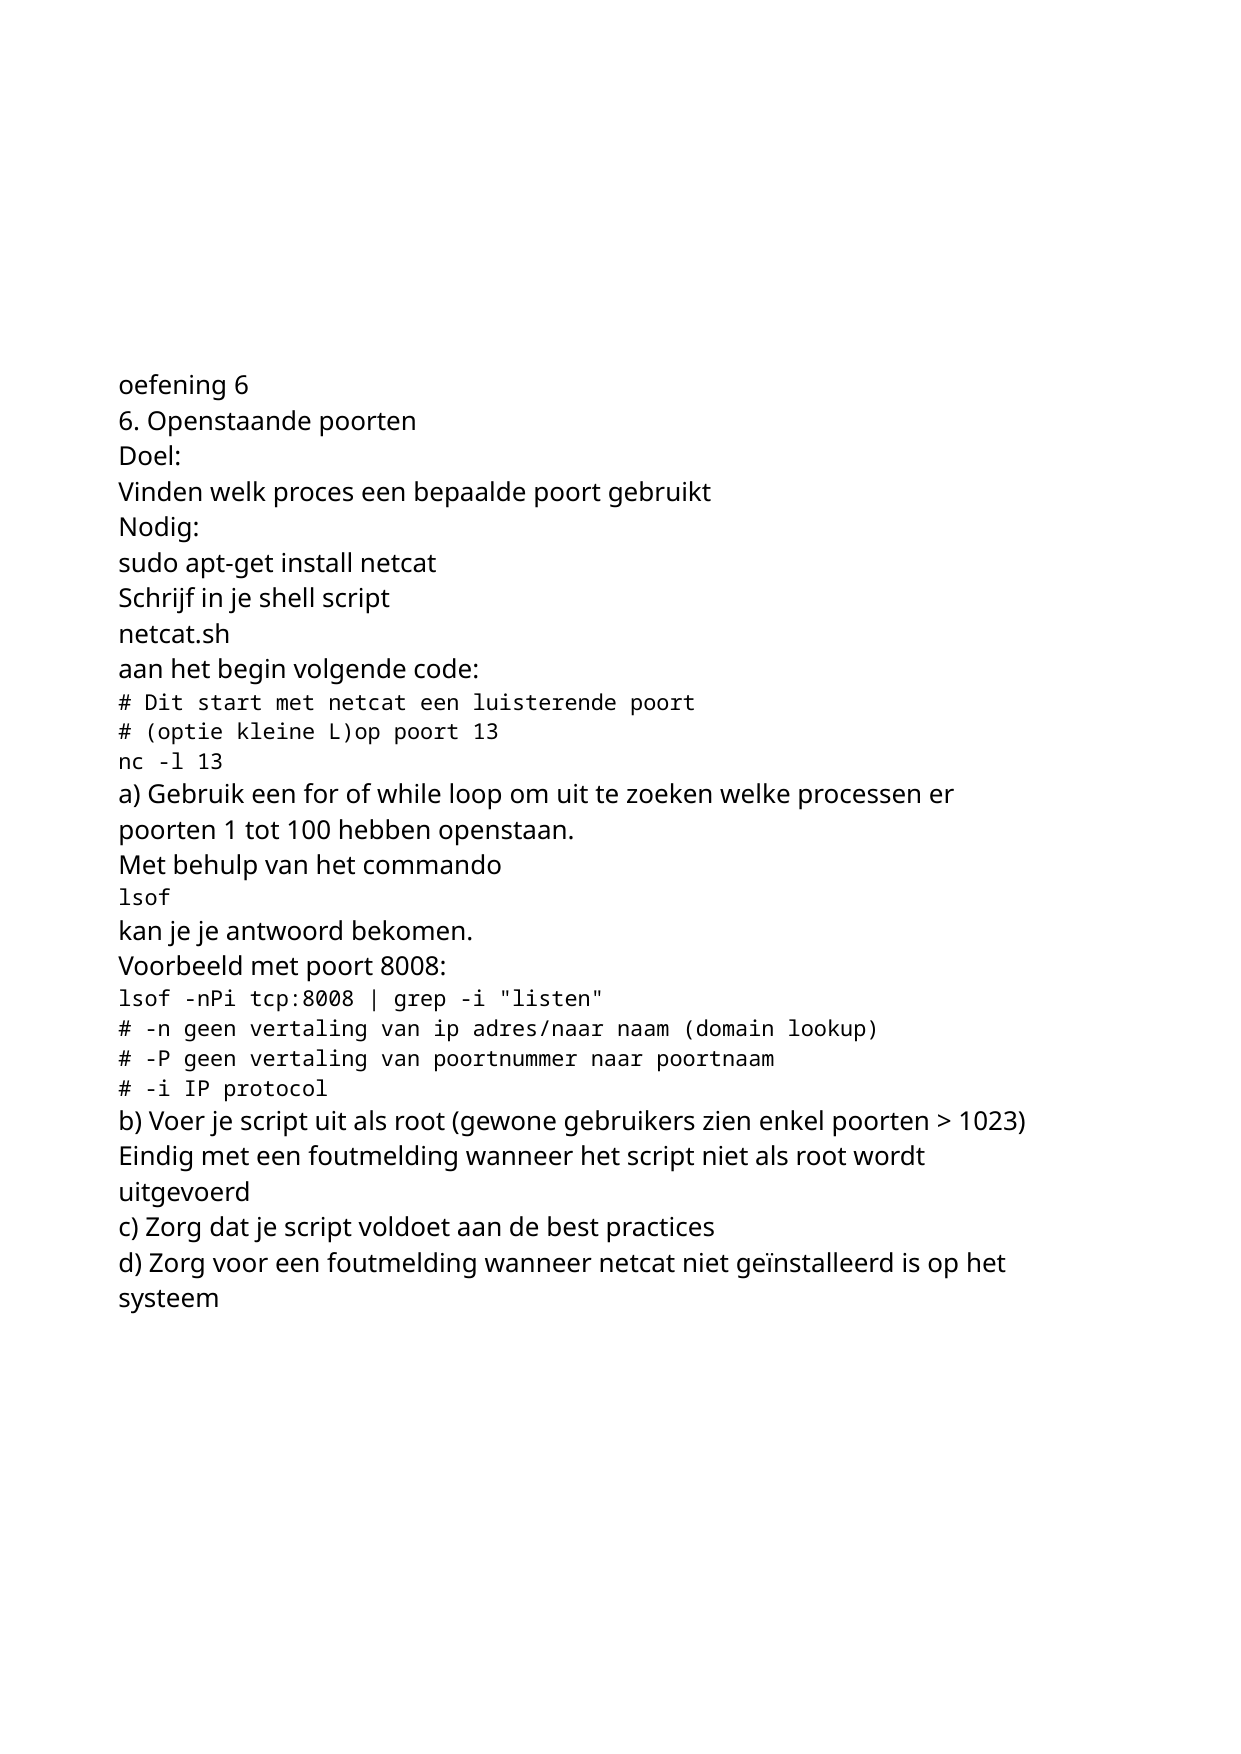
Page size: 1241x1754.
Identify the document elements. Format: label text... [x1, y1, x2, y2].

text Voorbeeld met poort 8008: [118, 948, 1122, 983]
text kan je je antwoord bekomen. [118, 912, 1122, 948]
text a) Gebruik een for of while loop om uit te zoeken welke processen er [118, 776, 1122, 811]
text Met behulp van het commando [118, 847, 1122, 882]
text # -n geen vertaling van ip adres/naar naam (domain lookup) [118, 1013, 1122, 1043]
text sudo apt-get install netcat [118, 544, 1122, 580]
text # Dit start met netcat een luisterende poort [118, 686, 1122, 716]
text nc -l 13 [118, 746, 1122, 776]
text aan het begin volgende code: [118, 651, 1122, 686]
text # -P geen vertaling van poortnummer naar poortnaam [118, 1043, 1122, 1073]
text d) Zorg voor een foutmelding wanneer netcat niet geïnstalleerd is op het [118, 1244, 1122, 1280]
text Eindig met een foutmelding wanneer het script niet als root wordt [118, 1138, 1122, 1173]
text Schrijf in je shell script [118, 580, 1122, 615]
text systeem [118, 1280, 1122, 1316]
text Doel: [118, 438, 1122, 473]
text # -i IP protocol [118, 1073, 1122, 1102]
text c) Zorg dat je script voldoet aan de best practices [118, 1209, 1122, 1244]
text uitgevoerd [118, 1173, 1122, 1209]
text poorten 1 tot 100 hebben openstaan. [118, 811, 1122, 847]
text b) Voer je script uit als root (gewone gebruikers zien enkel poorten > 1023) [118, 1102, 1122, 1138]
text # (optie kleine L)op poort 13 [118, 716, 1122, 746]
text Nodig: [118, 509, 1122, 544]
text lsof [118, 882, 1122, 912]
text Vinden welk proces een bepaalde poort gebruikt [118, 473, 1122, 509]
text lsof -nPi tcp:8008 | grep -i "listen" [118, 983, 1122, 1013]
text 6. Openstaande poorten [118, 402, 1122, 438]
text netcat.sh [118, 615, 1122, 651]
text oefening 6 [118, 367, 1122, 402]
